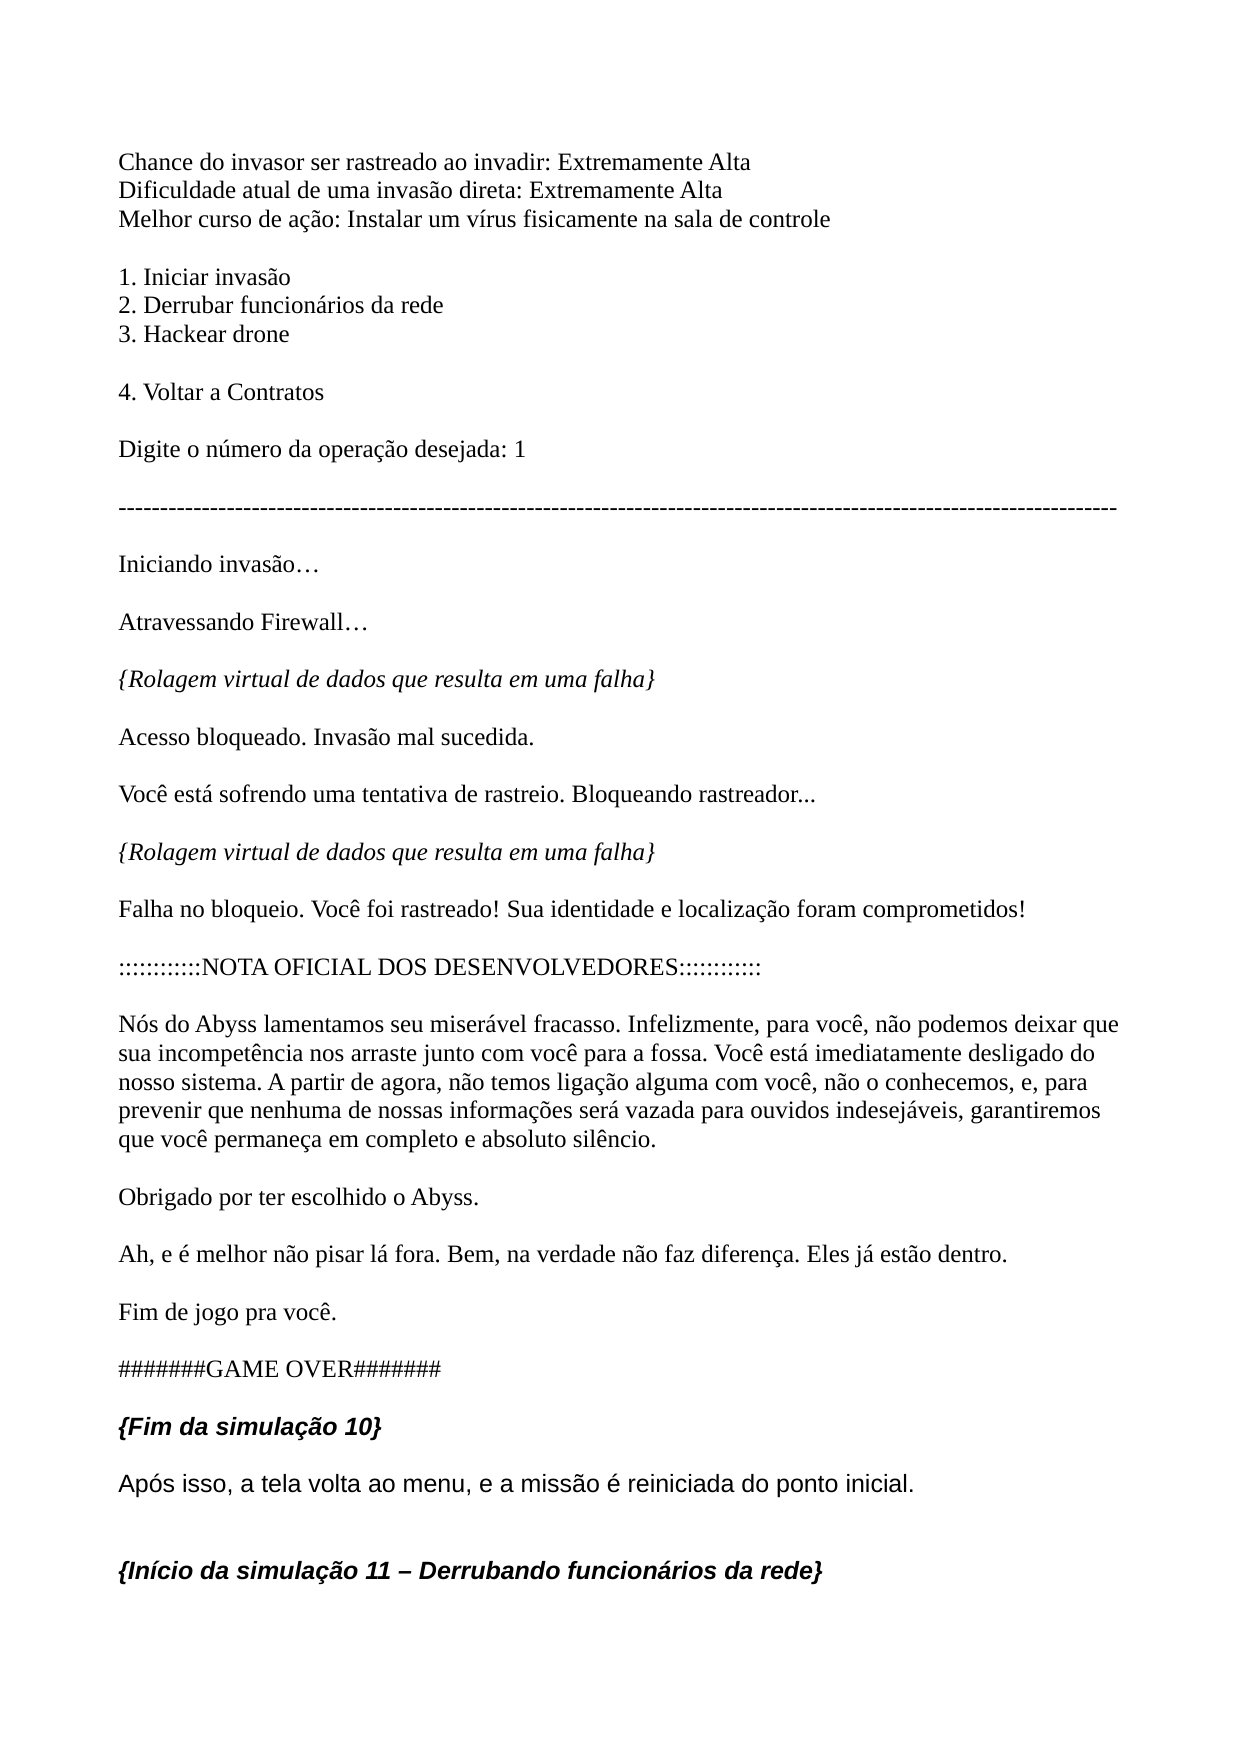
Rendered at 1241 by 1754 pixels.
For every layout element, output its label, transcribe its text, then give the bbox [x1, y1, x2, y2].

text {Rolagem virtual de dados que resulta em uma falha} [118, 664, 1122, 693]
text ------------------------------------------------------------------------------------------------------------------------ [118, 492, 1122, 521]
text Acesso bloqueado. Invasão mal sucedida. [118, 722, 1122, 751]
text {Rolagem virtual de dados que resulta em uma falha} [118, 837, 1122, 866]
text {Início da simulação 11 – Derrubando funcionários da rede} [118, 1556, 1122, 1584]
text Você está sofrendo uma tentativa de rastreio. Bloqueando rastreador... [118, 779, 1122, 808]
text 2. Derrubar funcionários da rede [118, 291, 1122, 319]
text Ah, e é melhor não pisar lá fora. Bem, na verdade não faz diferença. Eles já estão dentro. [118, 1239, 1122, 1268]
text ::::::::::::NOTA OFICIAL DOS DESENVOLVEDORES:::::::::::: [118, 952, 1122, 981]
text Chance do invasor ser rastreado ao invadir: Extremamente Alta [118, 147, 1122, 176]
text {Fim da simulação 10} [118, 1412, 1122, 1441]
text Dificuldade atual de uma invasão direta: Extremamente Alta [118, 176, 1122, 204]
text Falha no bloqueio. Você foi rastreado! Sua identidade e localização foram comprometidos! [118, 894, 1122, 923]
text Iniciando invasão… [118, 549, 1122, 578]
text 1. Iniciar invasão [118, 262, 1122, 291]
text Após isso, a tela volta ao menu, e a missão é reiniciada do ponto inicial. [118, 1469, 1122, 1498]
text Melhor curso de ação: Instalar um vírus fisicamente na sala de controle [118, 204, 1122, 233]
text 4. Voltar a Contratos [118, 377, 1122, 406]
text Atravessando Firewall… [118, 607, 1122, 636]
text Fim de jogo pra você. [118, 1297, 1122, 1326]
text Obrigado por ter escolhido o Abyss. [118, 1182, 1122, 1211]
text #######GAME OVER####### [118, 1354, 1122, 1383]
text Nós do Abyss lamentamos seu miserável fracasso. Infelizmente, para você, não podemos deixar que sua incompetência nos arraste junto com você para a fossa. Você está imediatamente desligado do nosso sistema. A partir de agora, não temos ligação alguma com você, não o conhecemos, e, para prevenir que nenhuma de nossas informações será vazada para ouvidos indesejáveis, garantiremos que você permaneça em completo e absoluto silêncio. [118, 1009, 1122, 1153]
text Digite o número da operação desejada: 1 [118, 434, 1122, 463]
text 3. Hackear drone [118, 319, 1122, 348]
